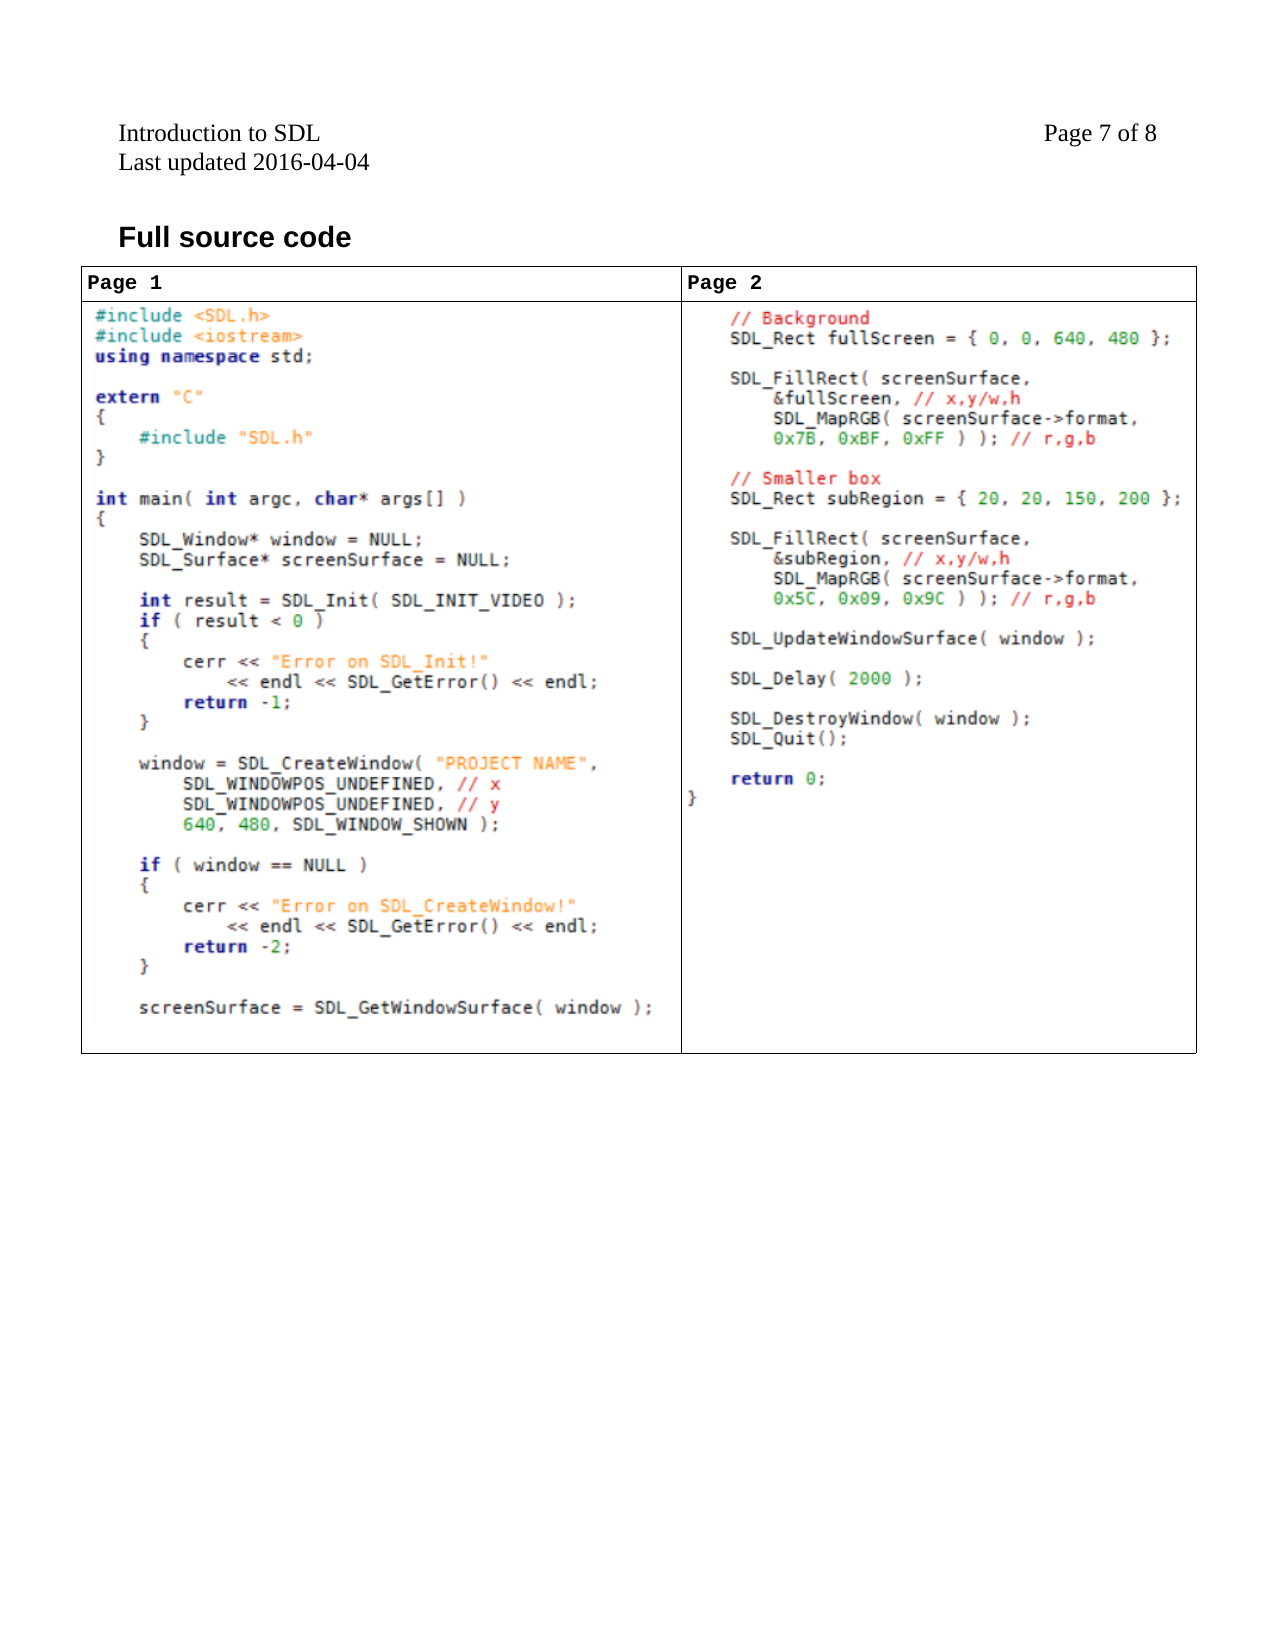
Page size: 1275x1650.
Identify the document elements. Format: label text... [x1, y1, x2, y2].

table_header Page 2 [682, 267, 1196, 301]
picture [93, 307, 669, 1024]
subtitle Full source code [118, 220, 1157, 253]
table_cell [682, 302, 1196, 1053]
table_cell [82, 302, 681, 1053]
picture [687, 307, 1191, 811]
table_header Page 1 [82, 267, 681, 301]
